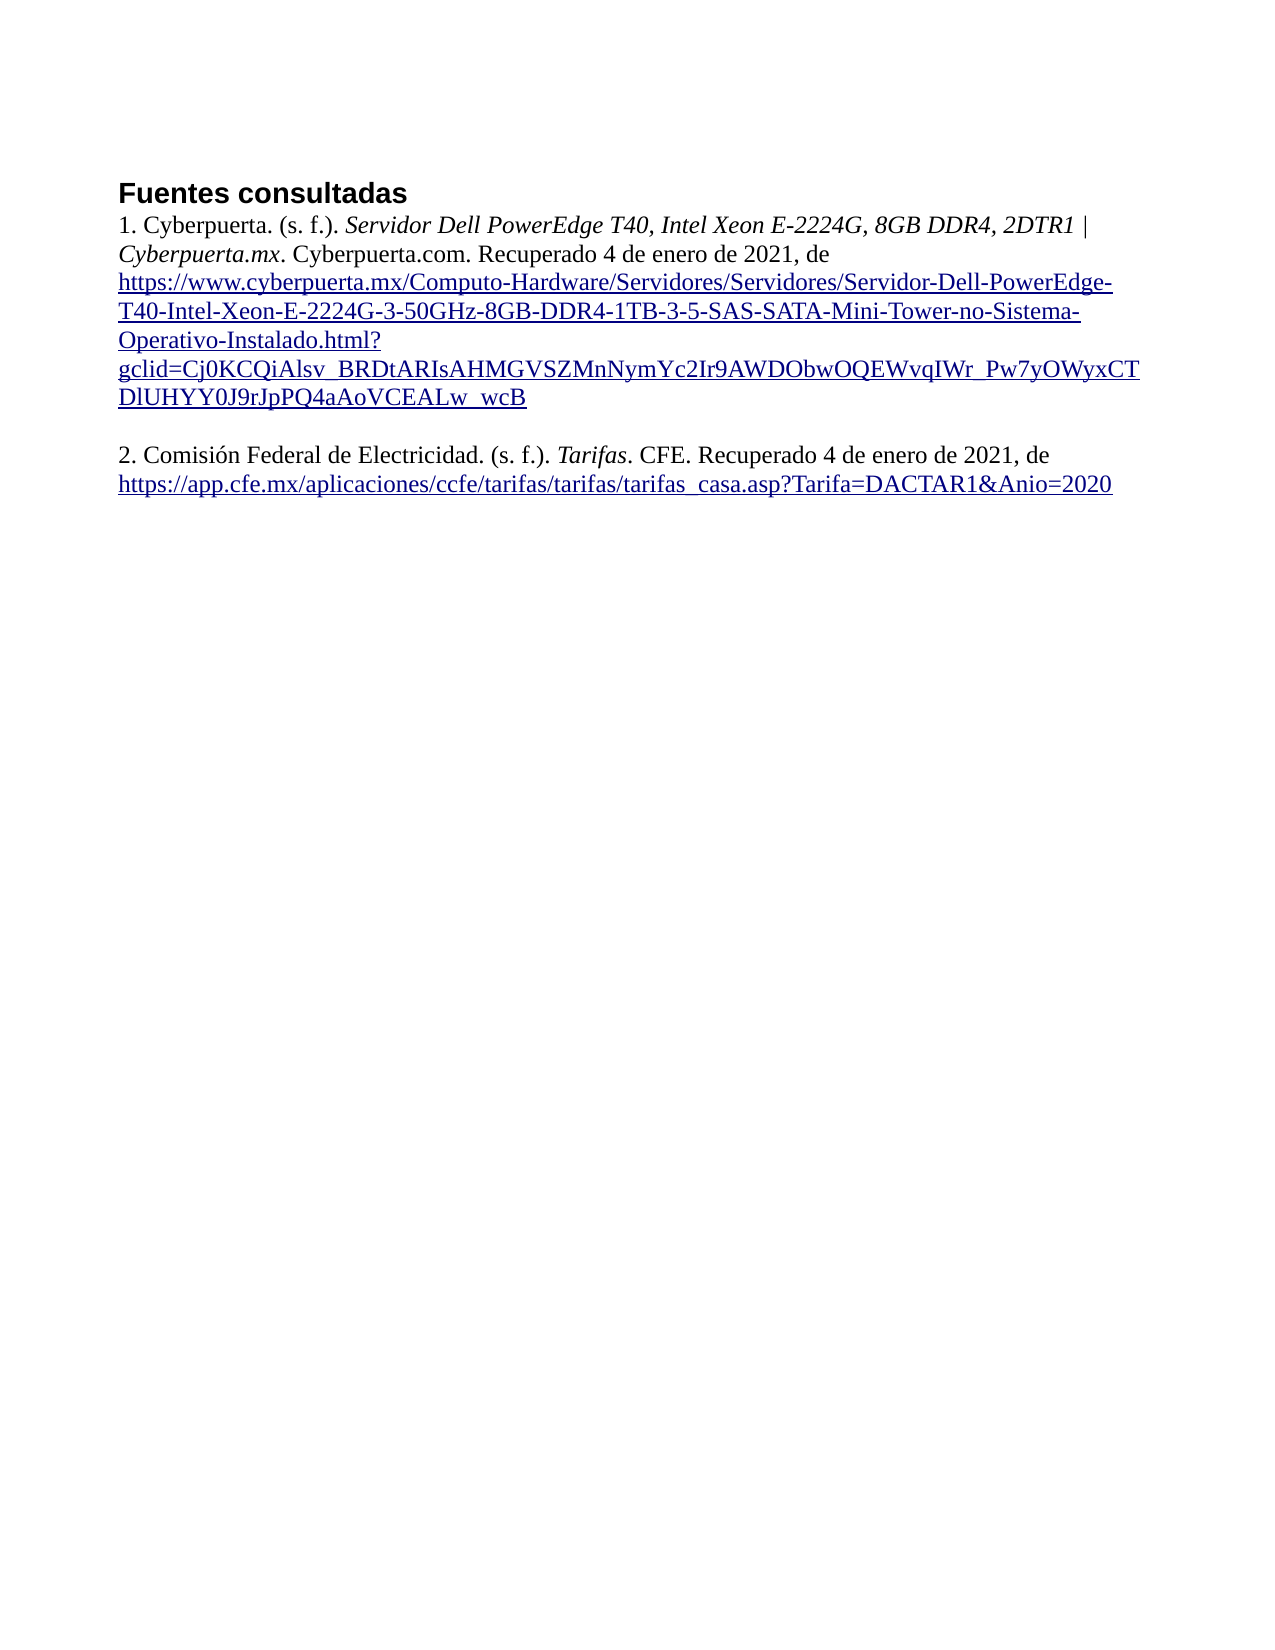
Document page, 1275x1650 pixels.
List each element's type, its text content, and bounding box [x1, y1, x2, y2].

text 2. Comisión Federal de Electricidad. (s. f.). Tarifas. CFE. Recuperado 4 de enero de 2021, de https://app.cfe.mx/aplicaciones/ccfe/tarifas/tarifas/tarifas_casa.asp?Tarifa=DACTAR1&Anio=2020 [118, 440, 1157, 497]
text 1. Cyberpuerta. (s. f.). Servidor Dell PowerEdge T40, Intel Xeon E-2224G, 8GB DDR4, 2DTR1 | Cyberpuerta.mx. Cyberpuerta.com. Recuperado 4 de enero de 2021, de https://www.cyberpuerta.mx/Computo-Hardware/Servidores/Servidores/Servidor-Dell-PowerEdge-T40-Intel-Xeon-E-2224G-3-50GHz-8GB-DDR4-1TB-3-5-SAS-SATA-Mini-Tower-no-Sistema-Operativo-Instalado.html?gclid=Cj0KCQiAlsv_BRDtARIsAHMGVSZMnNymYc2Ir9AWDObwOQEWvqIWr_Pw7yOWyxCTDlUHYY0J9rJpPQ4aAoVCEALw_wcB [118, 210, 1157, 411]
text Fuentes consultadas [118, 176, 1157, 210]
